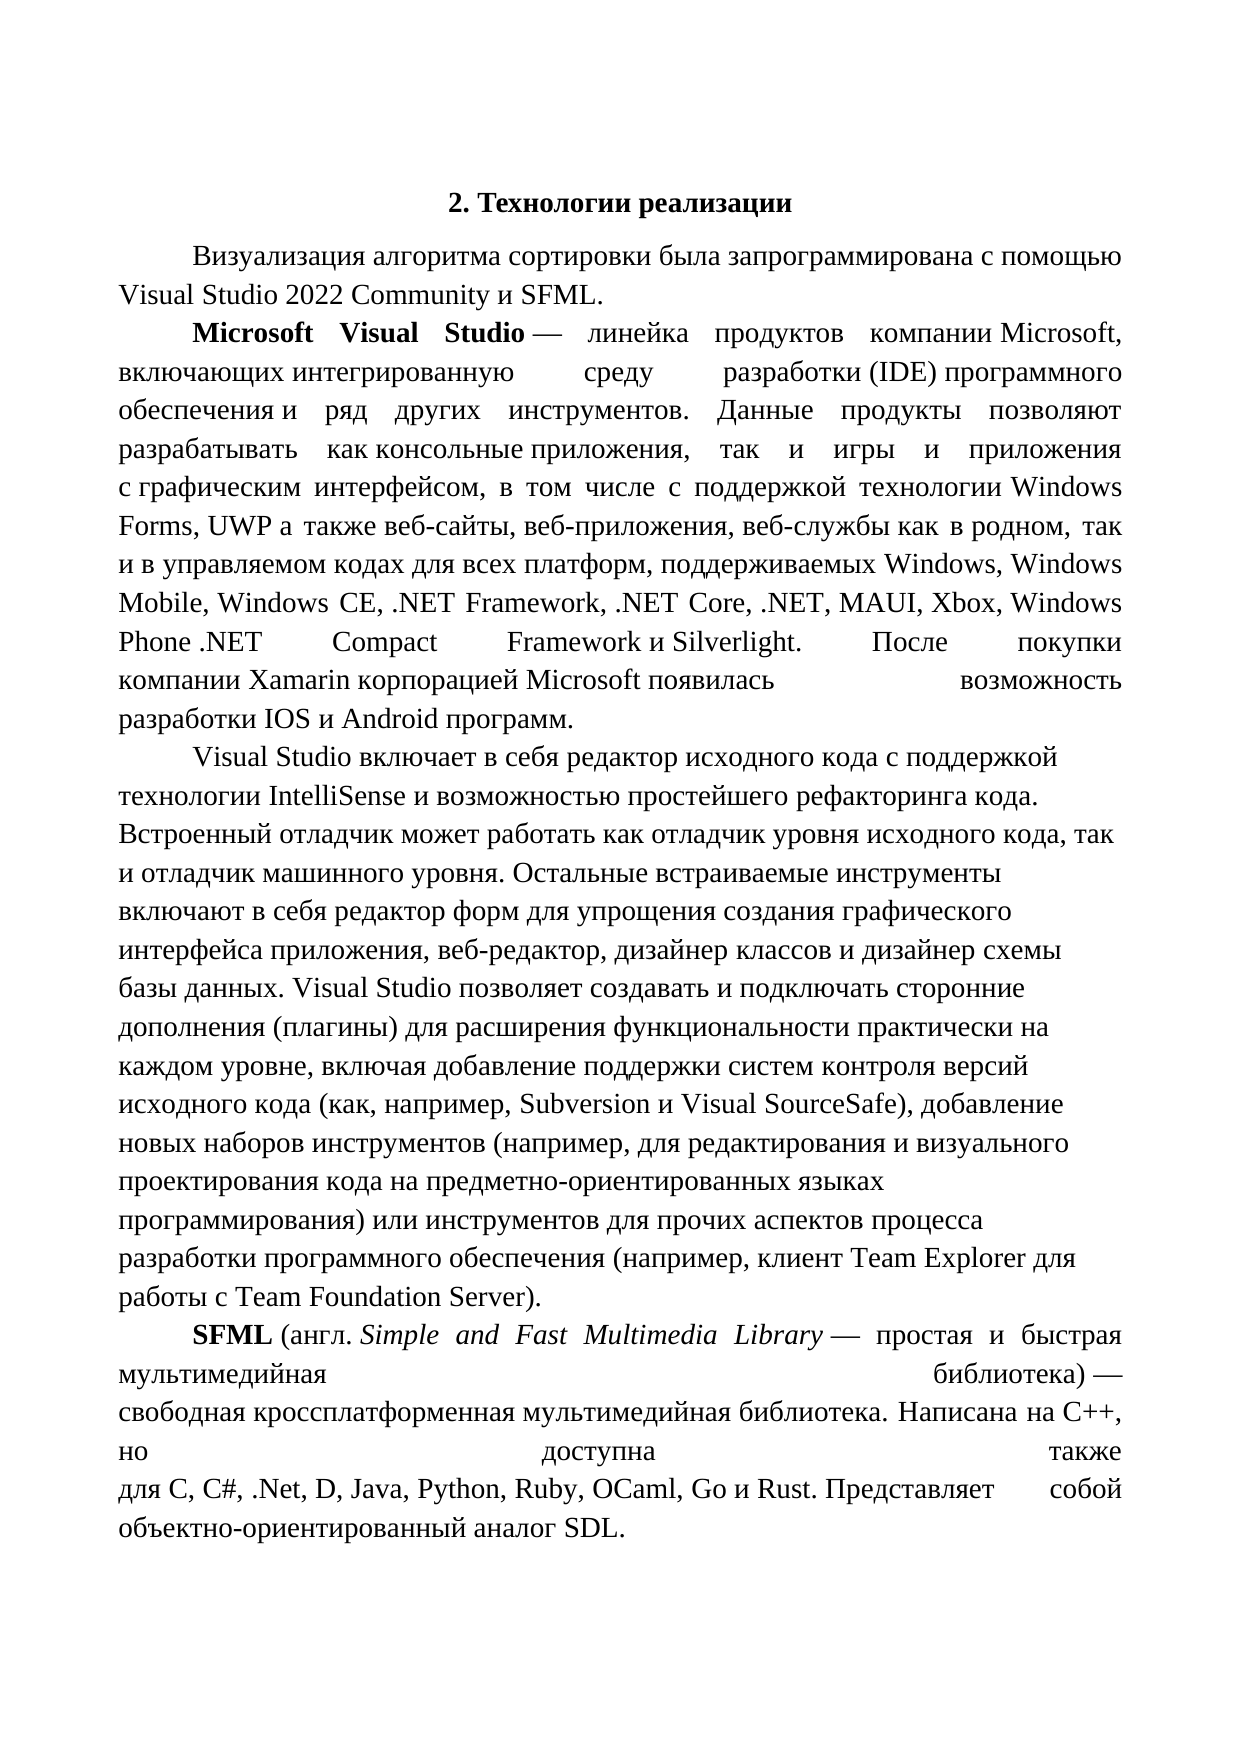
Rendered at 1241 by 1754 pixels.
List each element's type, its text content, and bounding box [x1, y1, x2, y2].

text Визуализация алгоритма сортировки была запрограммирована с помощью Visual Studio 2022 Community и SFML. [118, 238, 1122, 310]
text Visual Studio включает в себя редактор исходного кода с поддержкой технологии IntelliSense и возможностью простейшего рефакторинга кода. Встроенный отладчик может работать как отладчик уровня исходного кода, так и отладчик машинного уровня. Остальные встраиваемые инструменты включают в себя редактор форм для упрощения создания графического интерфейса приложения, веб-редактор, дизайнер классов и дизайнер схемы базы данных. Visual Studio позволяет создавать и подключать сторонние дополнения (плагины) для расширения функциональности практически на каждом уровне, включая добавление поддержки систем контроля версий исходного кода (как, например, Subversion и Visual SourceSafe), добавление новых наборов инструментов (например, для редактирования и визуального проектирования кода на предметно-ориентированных языках программирования) или инструментов для прочих аспектов процесса разработки программного обеспечения (например, клиент Team Explorer для работы с Team Foundation Server). [118, 739, 1122, 1312]
text Microsoft Visual Studio — линейка продуктов компании Microsoft, включающих интегрированную среду разработки (IDE) программного обеспечения и ряд других инструментов. Данные продукты позволяют разрабатывать как консольные приложения, так и игры и приложения с графическим интерфейсом, в том числе с поддержкой технологии Windows Forms, UWP а также веб-сайты, веб-приложения, веб-службы как в родном, так и в управляемом кодах для всех платформ, поддерживаемых Windows, Windows Mobile, Windows CE, .NET Framework, .NET Core, .NET, MAUI, Xbox, Windows Phone .NET Compact Framework и Silverlight. После покупки компании Xamarin корпорацией Microsoft появилась возможность разработки IOS и Android программ. [118, 315, 1122, 734]
text SFML (англ. Simple and Fast Multimedia Library — простая и быстрая мультимедийная библиотека) — свободная кроссплатформенная мультимедийная библиотека. Написана на C++, но доступна также для C, C#, .Net, D, Java, Python, Ruby, OCaml, Go и Rust. Представляет собой объектно-ориентированный аналог SDL. [118, 1317, 1122, 1544]
text 2. Технологии реализации [118, 185, 1122, 219]
